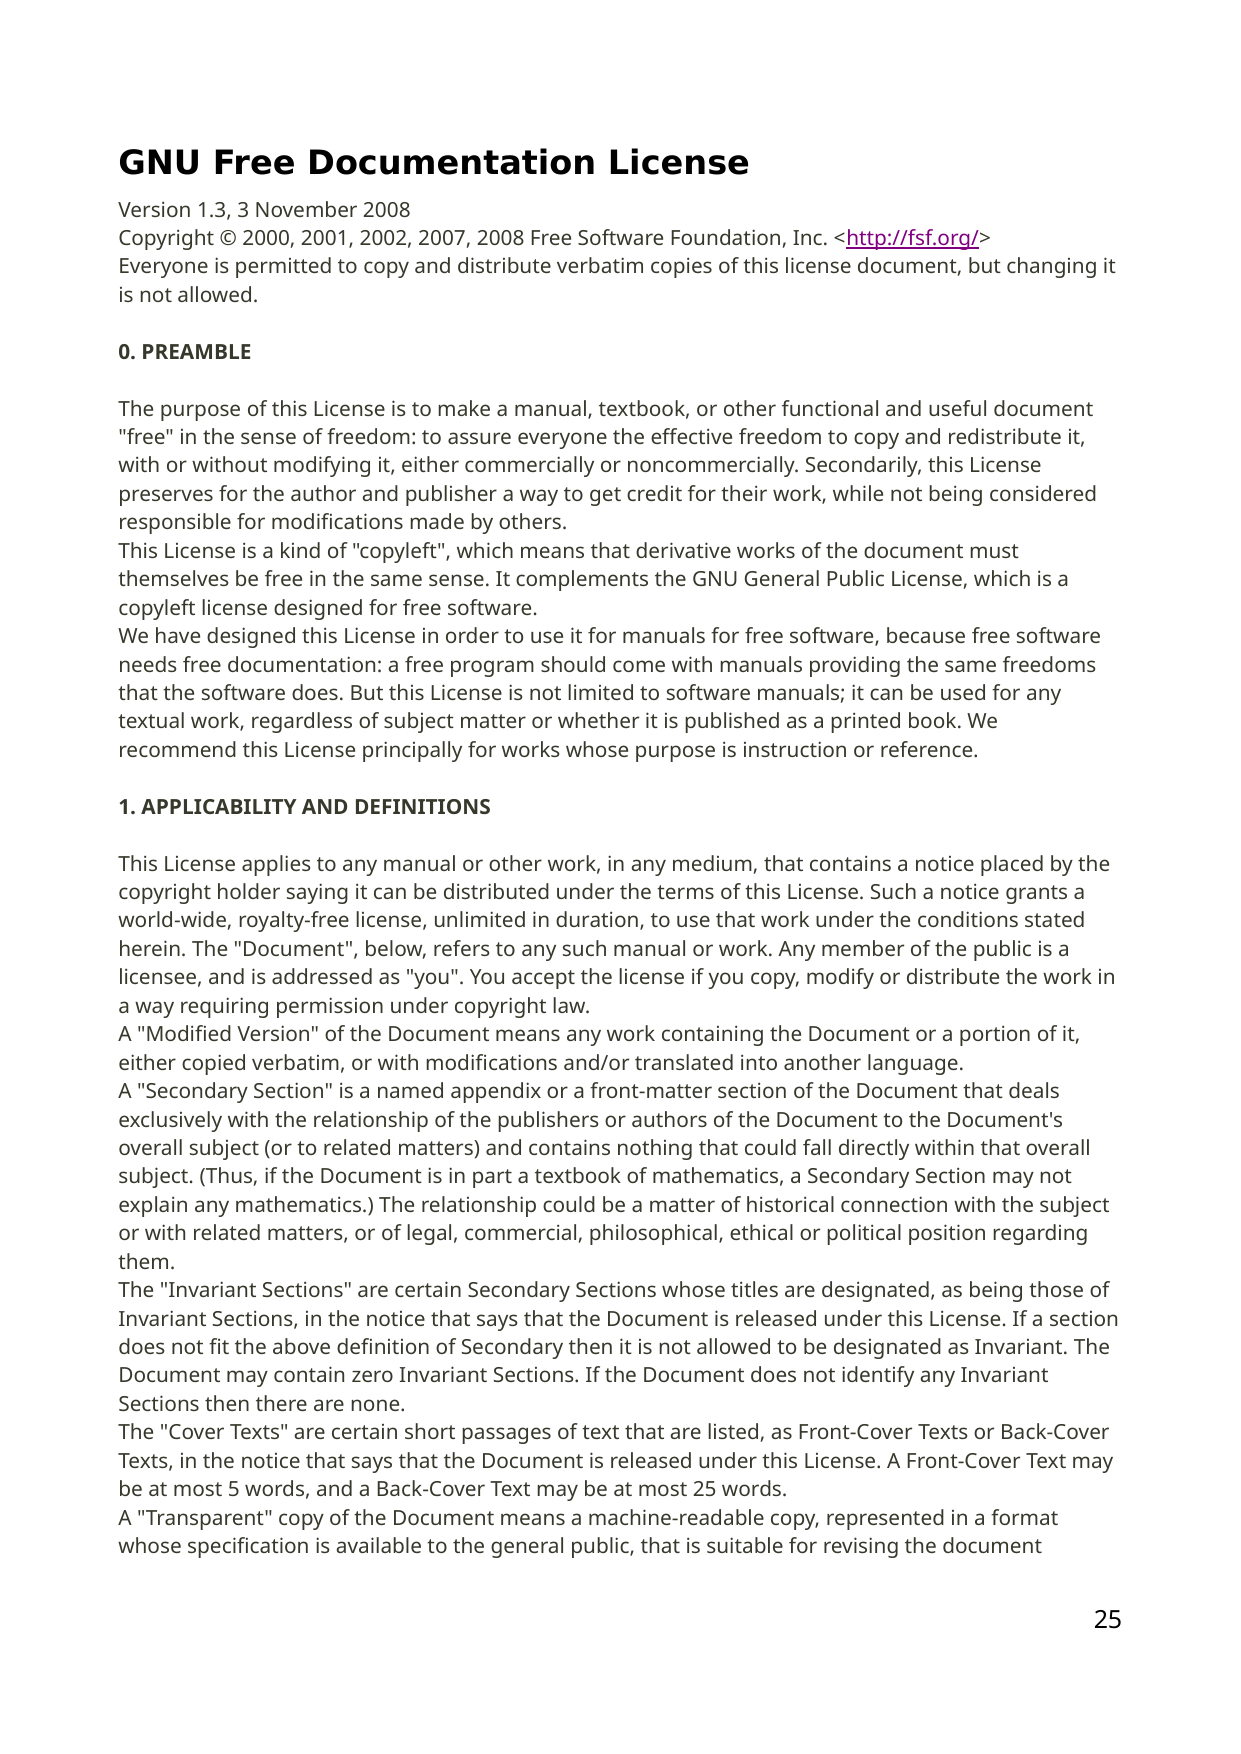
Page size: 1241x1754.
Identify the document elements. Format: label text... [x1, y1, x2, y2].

text The "Cover Texts" are certain short passages of text that are listed, as Front-Cover Texts or Back-Cover Texts, in the notice that says that the Document is released under this License. A Front-Cover Text may be at most 5 words, and a Back-Cover Text may be at most 25 words. [118, 1417, 1122, 1503]
text Everyone is permitted to copy and distribute verbatim copies of this license document, but changing it is not allowed. [118, 252, 1122, 308]
text This License applies to any manual or other work, in any medium, that contains a notice placed by the copyright holder saying it can be distributed under the terms of this License. Such a notice grants a world-wide, royalty-free license, unlimited in duration, to use that work under the conditions stated herein. The "Document", below, refers to any such manual or work. Any member of the public is a licensee, and is addressed as "you". You accept the license if you copy, modify or distribute the work in a way requiring permission under copyright law. [118, 849, 1122, 1019]
text Copyright © 2000, 2001, 2002, 2007, 2008 Free Software Foundation, Inc. <http://fsf.org/> [118, 223, 1122, 252]
text A "Secondary Section" is a named appendix or a front-matter section of the Document that deals exclusively with the relationship of the publishers or authors of the Document to the Document's overall subject (or to related matters) and contains nothing that could fall directly within that overall subject. (Thus, if the Document is in part a textbook of mathematics, a Secondary Section may not explain any mathematics.) The relationship could be a matter of historical connection with the subject or with related matters, or of legal, commercial, philosophical, ethical or political position regarding them. [118, 1076, 1122, 1275]
text This License is a kind of "copyleft", which means that derivative works of the document must themselves be free in the same sense. It complements the GNU General Public License, which is a copyleft license designed for free software. [118, 536, 1122, 621]
subtitle 0. PREAMBLE [118, 337, 1122, 365]
text Version 1.3, 3 November 2008 [118, 195, 1122, 223]
subtitle GNU Free Documentation License [118, 143, 1122, 182]
text A "Modified Version" of the Document means any work containing the Document or a portion of it, either copied verbatim, or with modifications and/or translated into another language. [118, 1019, 1122, 1076]
text The purpose of this License is to make a manual, textbook, or other functional and useful document "free" in the sense of freedom: to assure everyone the effective freedom to copy and redistribute it, with or without modifying it, either commercially or noncommercially. Secondarily, this License preserves for the author and publisher a way to get credit for their work, while not being considered responsible for modifications made by others. [118, 394, 1122, 536]
text We have designed this License in order to use it for manuals for free software, because free software needs free documentation: a free program should come with manuals providing the same freedoms that the software does. But this License is not limited to software manuals; it can be used for any textual work, regardless of subject matter or whether it is published as a printed book. We recommend this License principally for works whose purpose is instruction or reference. [118, 621, 1122, 763]
text The "Invariant Sections" are certain Secondary Sections whose titles are designated, as being those of Invariant Sections, in the notice that says that the Document is released under this License. If a section does not fit the above definition of Secondary then it is not allowed to be designated as Invariant. The Document may contain zero Invariant Sections. If the Document does not identify any Invariant Sections then there are none. [118, 1275, 1122, 1417]
text A "Transparent" copy of the Document means a machine-readable copy, represented in a format whose specification is available to the general public, that is suitable for revising the document [118, 1503, 1122, 1560]
subtitle 1. APPLICABILITY AND DEFINITIONS [118, 792, 1122, 820]
